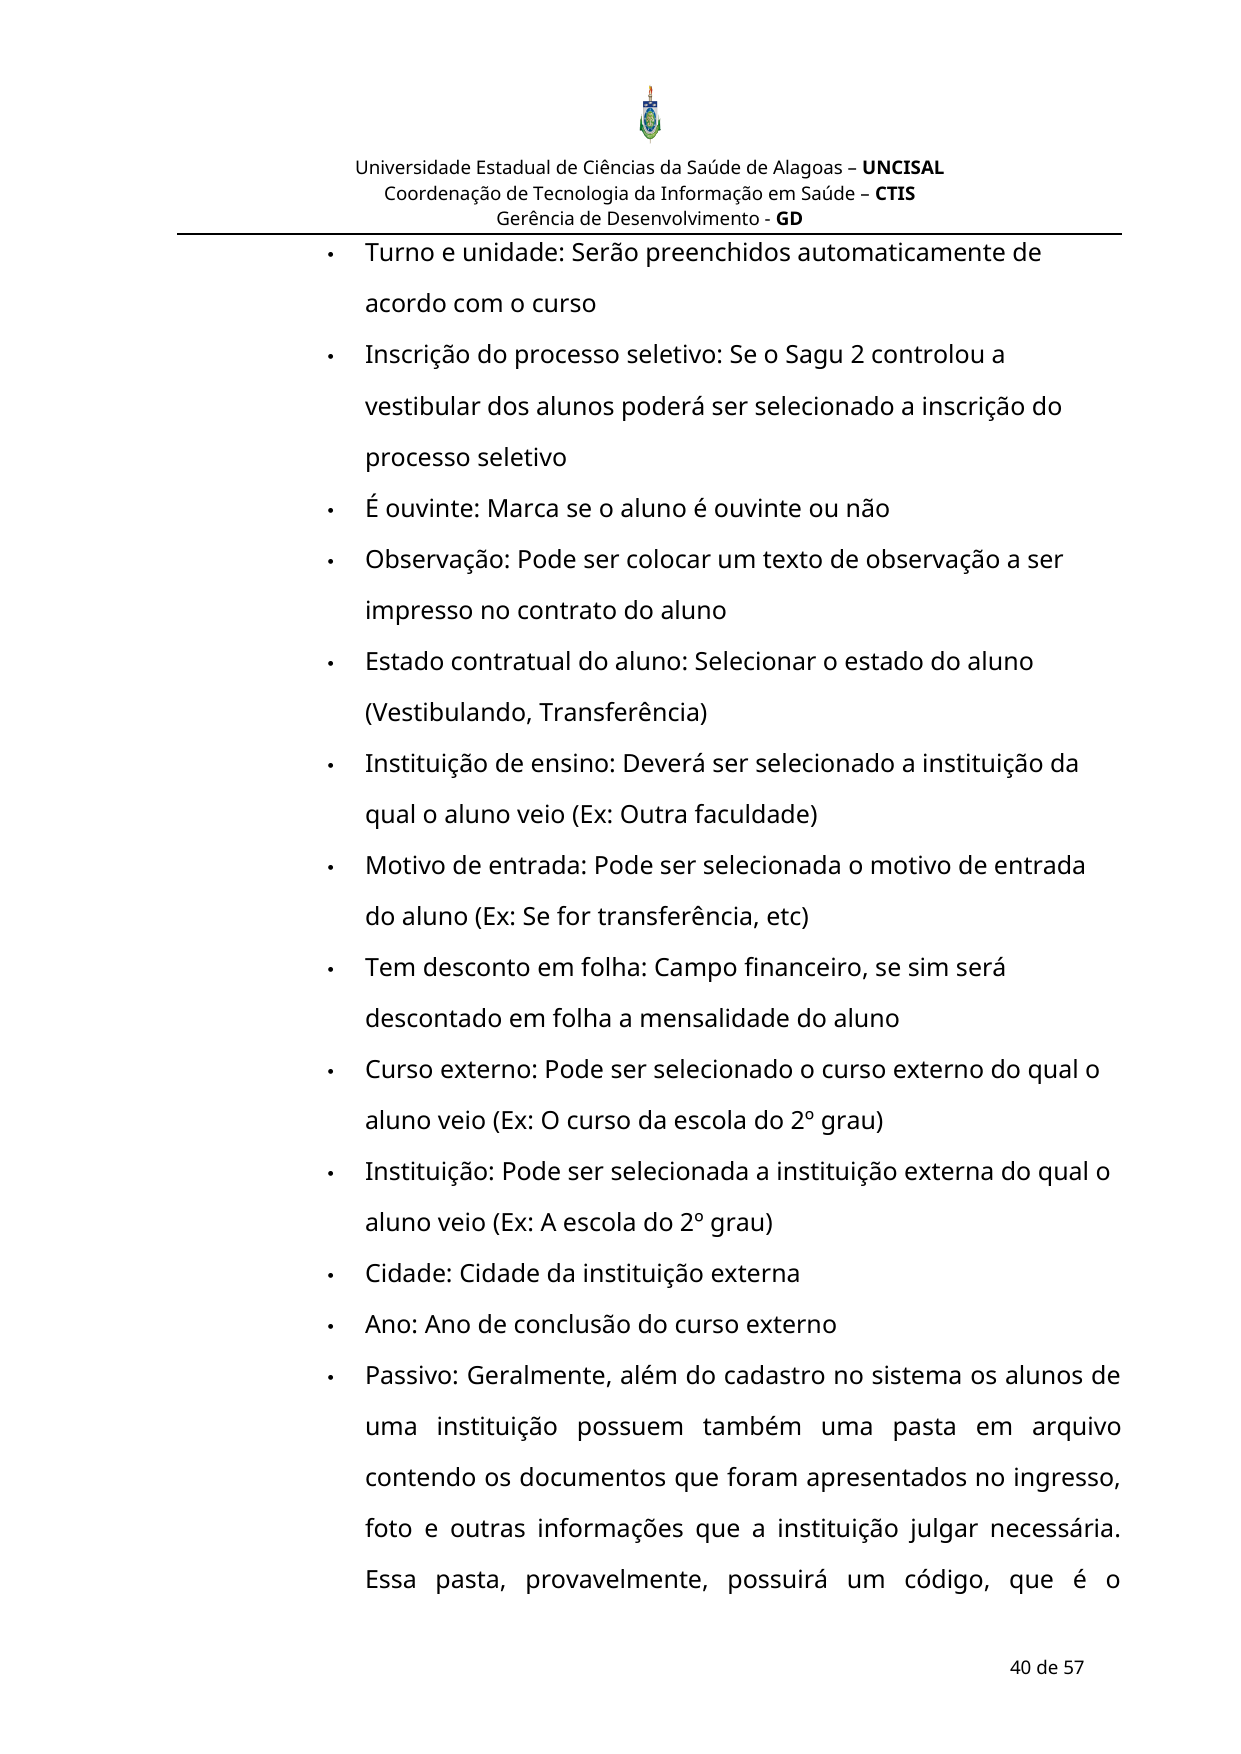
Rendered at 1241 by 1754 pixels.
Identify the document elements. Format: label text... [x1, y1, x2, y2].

list É ouvinte: Marca se o aluno é ouvinte ou não [327, 490, 1122, 524]
list Turno e unidade: Serão preenchidos automaticamente de acordo com o curso [327, 235, 1122, 320]
list Inscrição do processo seletivo: Se o Sagu 2 controlou a vestibular dos alunos poderá ser selecionado a inscrição do processo seletivo [327, 337, 1122, 473]
list Curso externo: Pode ser selecionado o curso externo do qual o aluno veio (Ex: O curso da escola do 2º grau) [327, 1052, 1122, 1137]
list Tem desconto em folha: Campo financeiro, se sim será descontado em folha a mensalidade do aluno [327, 950, 1122, 1035]
list Instituição de ensino: Deverá ser selecionado a instituição da qual o aluno veio (Ex: Outra faculdade) [327, 746, 1122, 831]
list Instituição: Pode ser selecionada a instituição externa do qual o aluno veio (Ex: A escola do 2º grau) [327, 1154, 1122, 1239]
list Ano: Ano de conclusão do curso externo [327, 1307, 1122, 1341]
list Passivo: Geralmente, além do cadastro no sistema os alunos de uma instituição possuem também uma pasta em arquivo contendo os documentos que foram apresentados no ingresso, foto e outras informações que a instituição julgar necessária. Essa pasta, provavelmente, possuirá um código, que é o [327, 1358, 1122, 1596]
list Observação: Pode ser colocar um texto de observação a ser impresso no contrato do aluno [327, 541, 1122, 626]
list Motivo de entrada: Pode ser selecionada o motivo de entrada do aluno (Ex: Se for transferência, etc) [327, 848, 1122, 933]
list Estado contratual do aluno: Selecionar o estado do aluno (Vestibulando, Transferência) [327, 643, 1122, 728]
picture [638, 82, 662, 146]
list Cidade: Cidade da instituição externa [327, 1256, 1122, 1290]
